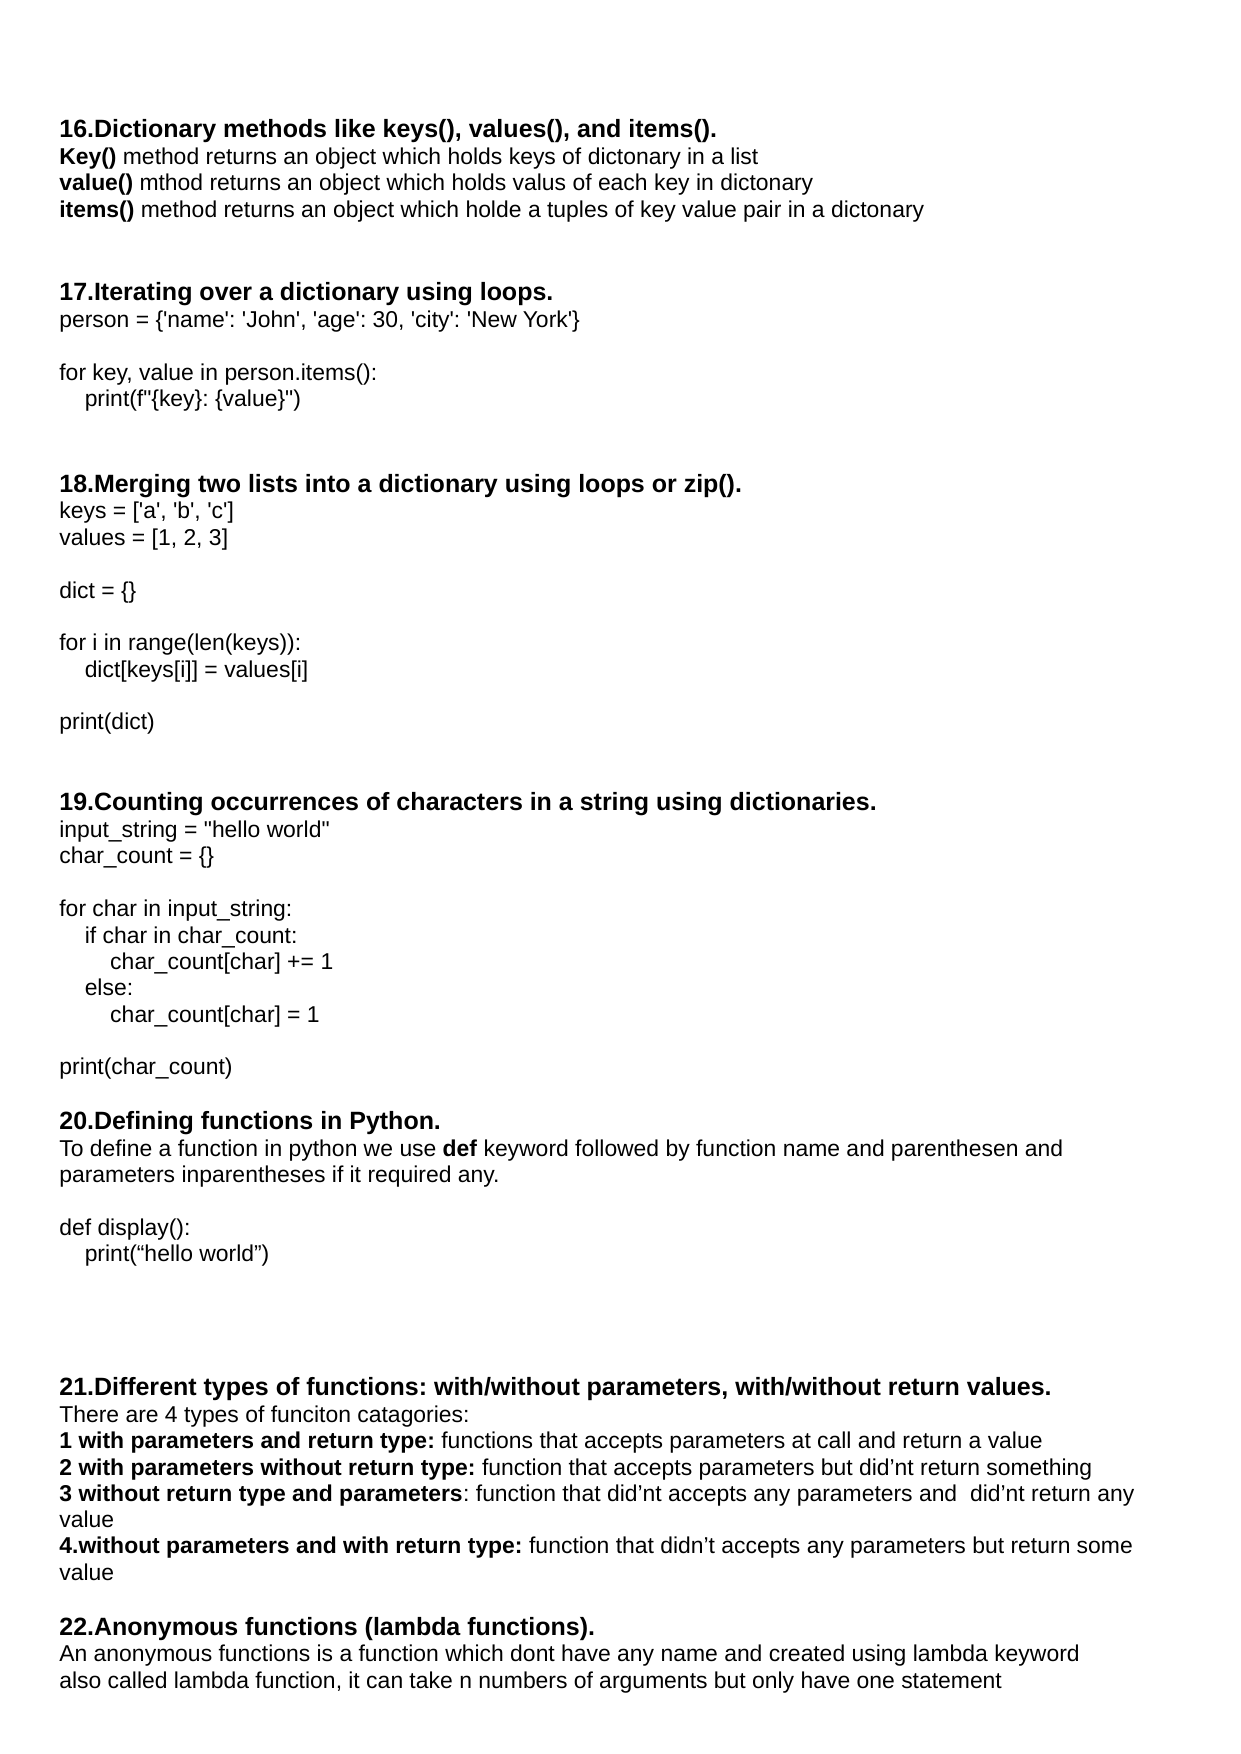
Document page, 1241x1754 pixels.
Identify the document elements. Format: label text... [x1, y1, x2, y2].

text 1 with parameters and return type: functions that accepts parameters at call and return a value [59, 1427, 1181, 1453]
text input_string = "hello world" [59, 816, 1181, 842]
text 4.without parameters and with return type: function that didn’t accepts any parameters but return some value [59, 1532, 1181, 1585]
text dict[keys[i]] = values[i] [59, 656, 1181, 682]
text To define a function in python we use def keyword followed by function name and parenthesen and parameters inparentheses if it required any. [59, 1135, 1181, 1187]
text dict = {} [59, 577, 1181, 603]
text 20.Defining functions in Python. [59, 1106, 1181, 1135]
text person = {'name': 'John', 'age': 30, 'city': 'New York'} [59, 306, 1181, 332]
text also called lambda function, it can take n numbers of arguments but only have one statement [59, 1667, 1181, 1693]
text 21.Different types of functions: with/without parameters, with/without return values. [59, 1372, 1181, 1401]
text 19.Counting occurrences of characters in a string using dictionaries. [59, 787, 1181, 816]
text value() mthod returns an object which holds valus of each key in dictonary [59, 169, 1181, 196]
text for key, value in person.items(): [59, 358, 1181, 385]
text values = [1, 2, 3] [59, 524, 1181, 550]
text for char in input_string: [59, 895, 1181, 922]
text 22.Anonymous functions (lambda functions). [59, 1612, 1181, 1640]
text An anonymous functions is a function which dont have any name and created using lambda keyword [59, 1640, 1181, 1667]
text print(char_count) [59, 1053, 1181, 1080]
text char_count = {} [59, 842, 1181, 869]
text 2 with parameters without return type: function that accepts parameters but did’nt return something [59, 1453, 1181, 1480]
text 18.Merging two lists into a dictionary using loops or zip(). [59, 469, 1181, 497]
text print(dict) [59, 708, 1181, 735]
text keys = ['a', 'b', 'c'] [59, 497, 1181, 524]
text char_count[char] = 1 [59, 1001, 1181, 1027]
text print(“hello world”) [59, 1240, 1181, 1267]
text 3 without return type and parameters: function that did’nt accepts any parameters and did’nt return any value [59, 1480, 1181, 1532]
text 16.Dictionary methods like keys(), values(), and items(). [59, 114, 1181, 143]
text Key() method returns an object which holds keys of dictonary in a list [59, 143, 1181, 169]
text There are 4 types of funciton catagories: [59, 1401, 1181, 1427]
text items() method returns an object which holde a tuples of key value pair in a dictonary [59, 196, 1181, 222]
text if char in char_count: [59, 922, 1181, 948]
text else: [59, 974, 1181, 1001]
text print(f"{key}: {value}") [59, 385, 1181, 411]
text 17.Iterating over a dictionary using loops. [59, 277, 1181, 306]
text for i in range(len(keys)): [59, 629, 1181, 656]
text def display(): [59, 1214, 1181, 1240]
text char_count[char] += 1 [59, 948, 1181, 974]
